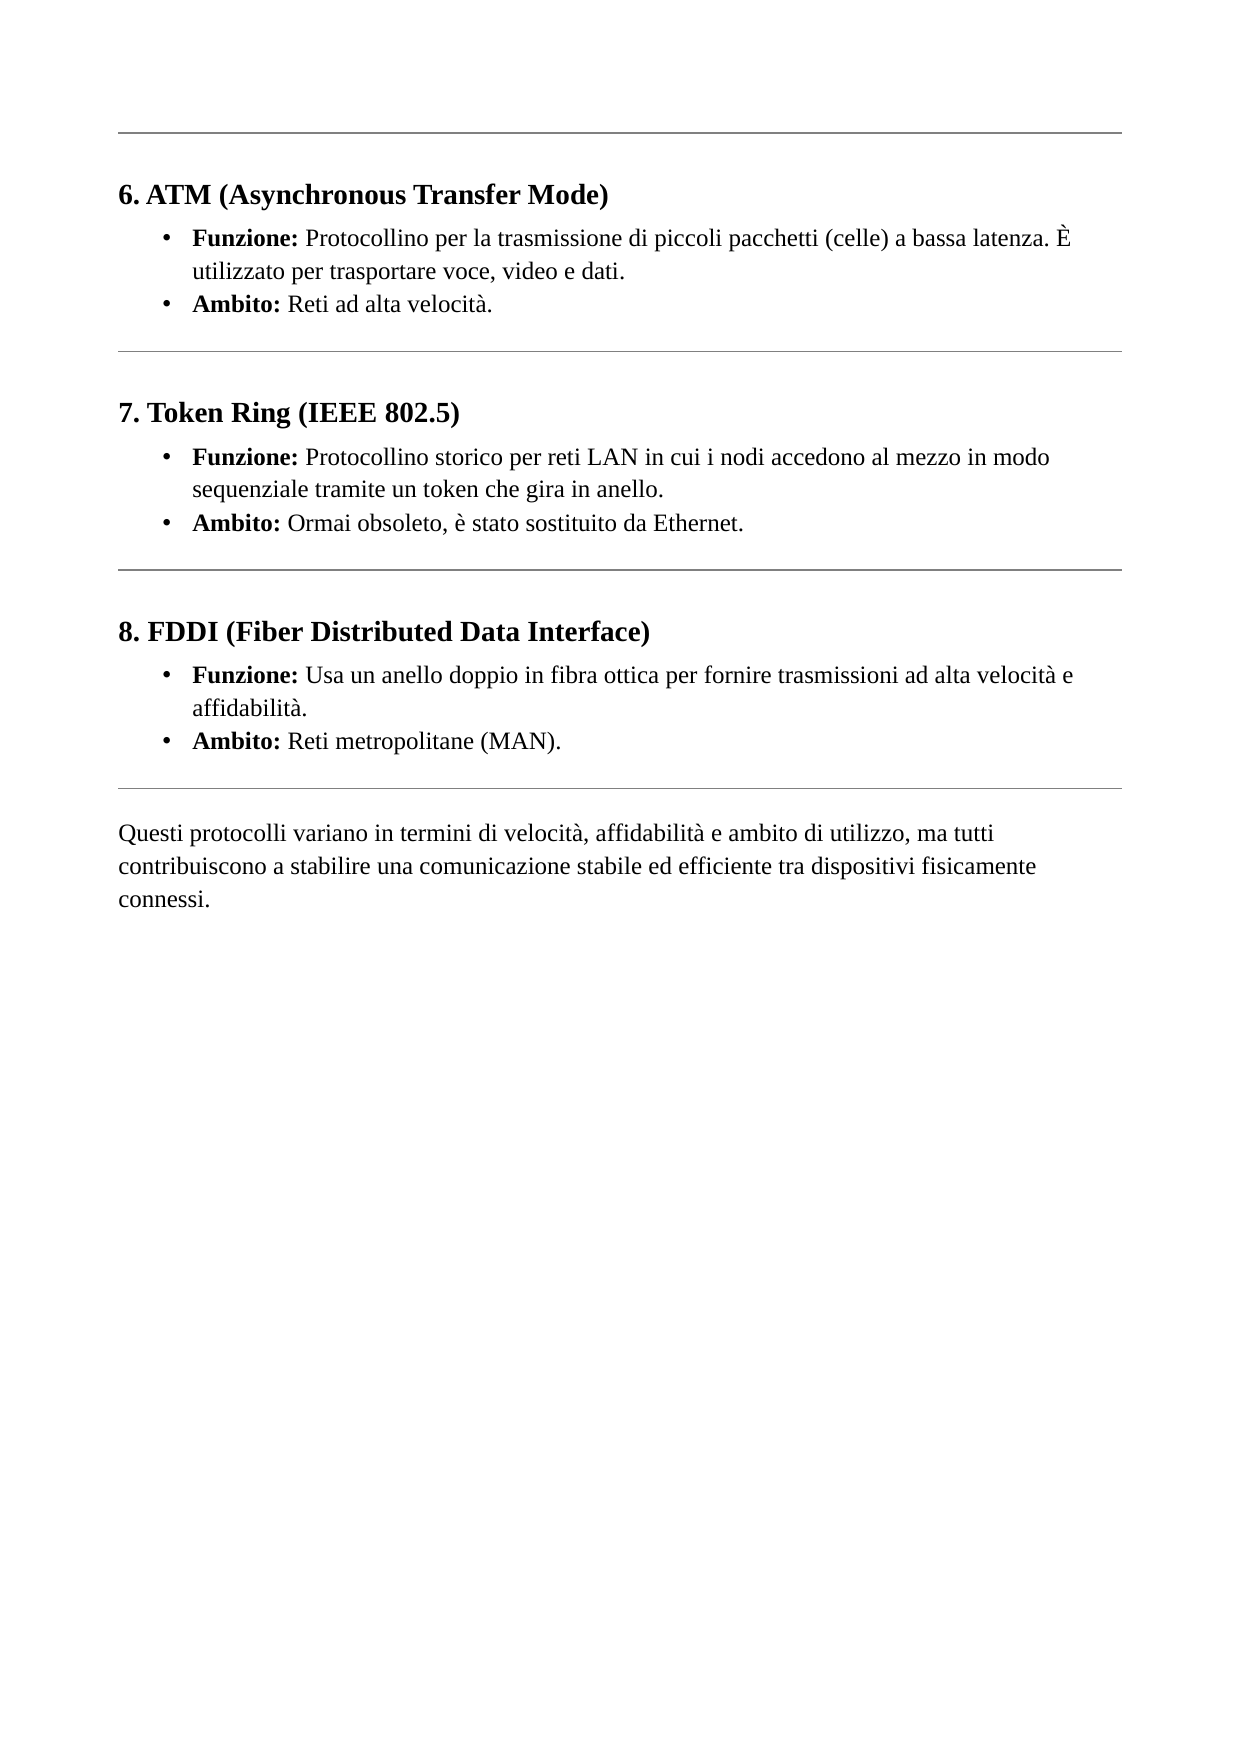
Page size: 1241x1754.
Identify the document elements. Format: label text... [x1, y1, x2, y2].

list Ambito: Ormai obsoleto, è stato sostituito da Ethernet. [162, 508, 1122, 536]
list Ambito: Reti metropolitane (MAN). [162, 726, 1122, 755]
subtitle 8. FDDI (Fiber Distributed Data Interface) [118, 614, 1122, 648]
list Funzione: Protocollino per la trasmissione di piccoli pacchetti (celle) a bassa latenza. È utilizzato per trasportare voce, video e dati. [162, 223, 1122, 285]
subtitle 7. Token Ring (IEEE 802.5) [118, 396, 1122, 429]
list Funzione: Usa un anello doppio in fibra ottica per fornire trasmissioni ad alta velocità e affidabilità. [162, 660, 1122, 722]
list Funzione: Protocollino storico per reti LAN in cui i nodi accedono al mezzo in modo sequenziale tramite un token che gira in anello. [162, 442, 1122, 503]
subtitle 6. ATM (Asynchronous Transfer Mode) [118, 177, 1122, 211]
text Questi protocolli variano in termini di velocità, affidabilità e ambito di utilizzo, ma tutti contribuiscono a stabilire una comunicazione stabile ed efficiente tra dispositivi fisicamente connessi. [118, 818, 1122, 913]
list Ambito: Reti ad alta velocità. [162, 289, 1122, 318]
